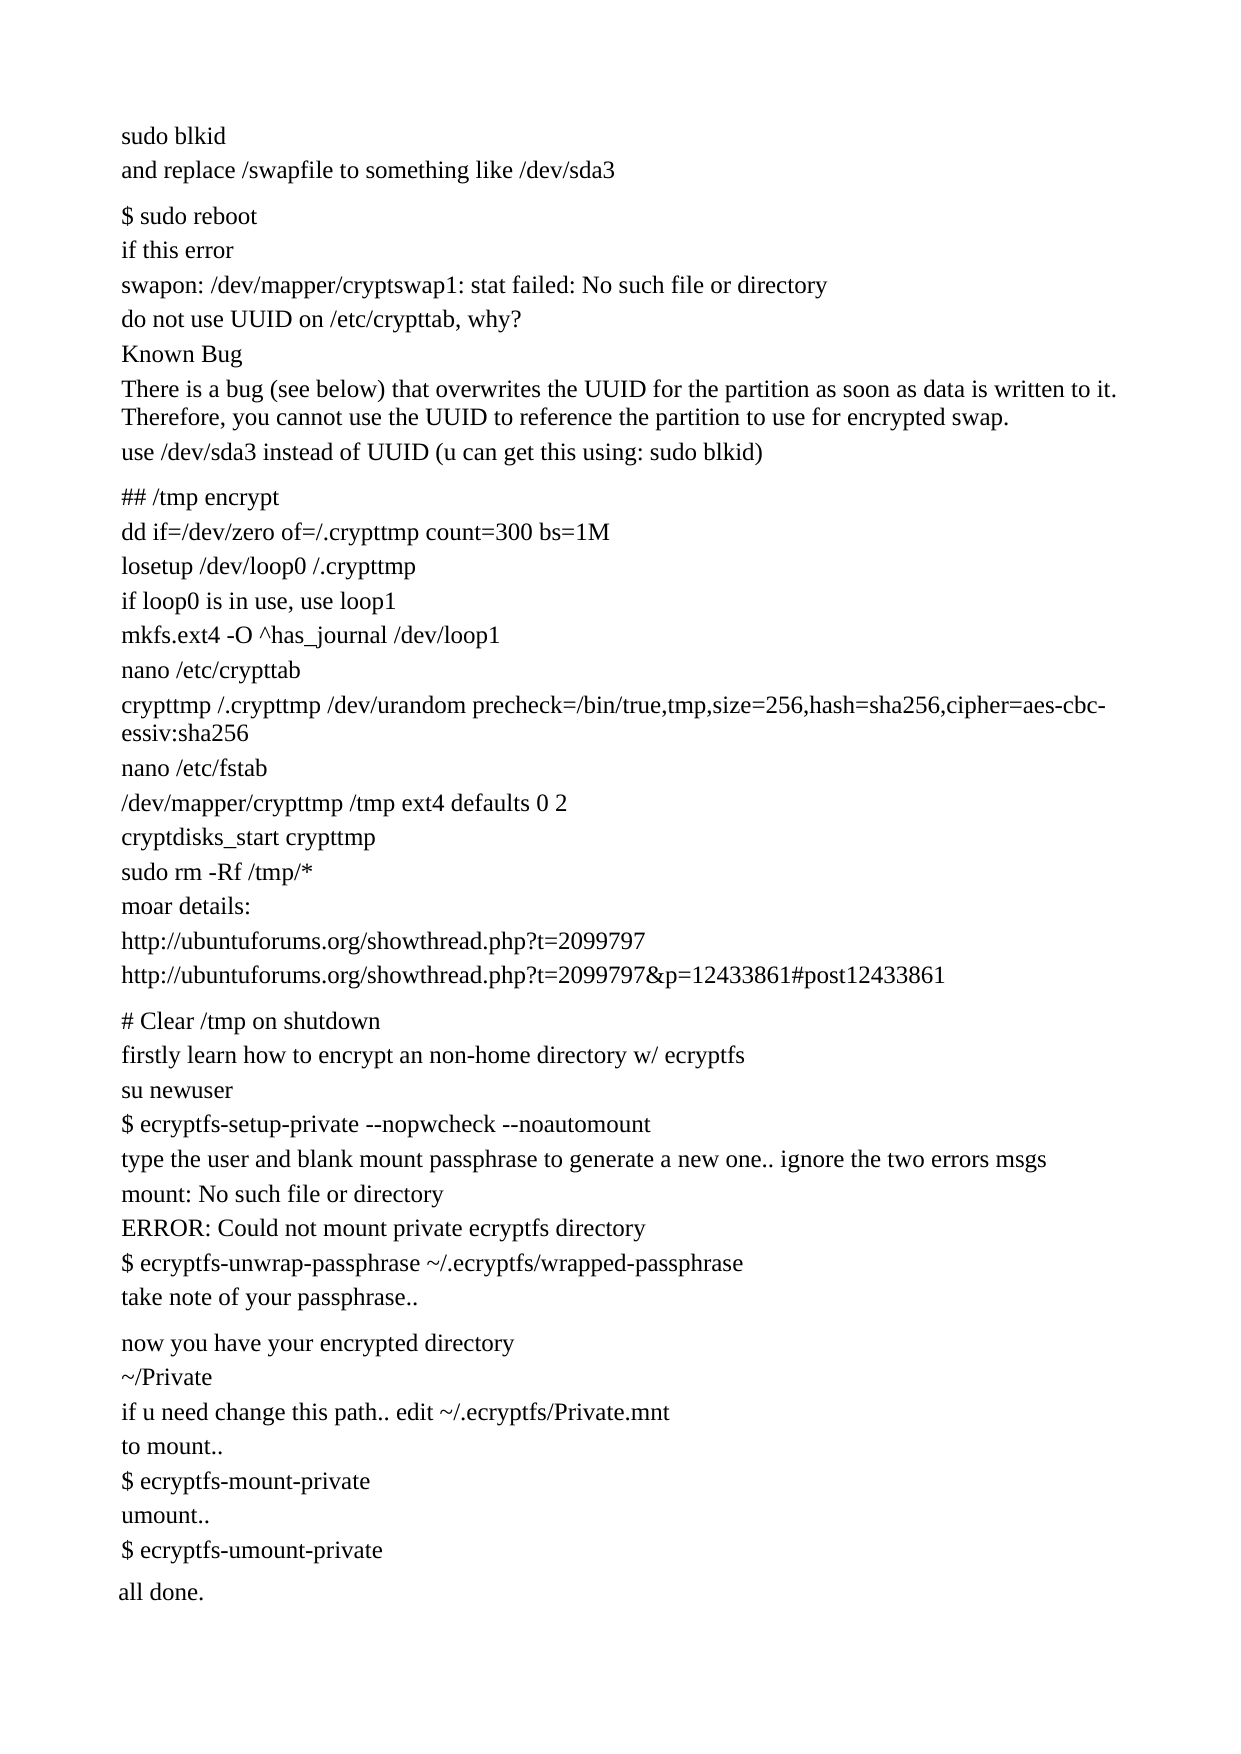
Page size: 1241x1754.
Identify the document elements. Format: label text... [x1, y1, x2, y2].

table_header ## /tmp encrypt [118, 479, 300, 514]
table_header if u need change this path.. edit ~/.ecryptfs/Private.mnt [118, 1394, 684, 1428]
table_header su newuser [118, 1072, 247, 1107]
table_header [118, 1314, 136, 1325]
table_header moar details: [118, 889, 265, 923]
table_header $ sudo reboot [118, 198, 271, 232]
table_header take note of your passphrase.. [118, 1280, 433, 1314]
table_header to mount.. [118, 1429, 237, 1463]
table_header do not use UUID on /etc/crypttab, why? [118, 302, 536, 336]
table_header $ ecryptfs-mount-private [118, 1463, 385, 1498]
table_header [118, 1567, 136, 1577]
table_header $ ecryptfs-unwrap-passphrase ~/.ecryptfs/wrapped-passphrase [118, 1245, 758, 1279]
table_header cryptdisks_start crypttmp [118, 819, 390, 854]
table_header losetup /dev/loop0 /.crypttmp [118, 549, 431, 583]
table_header now you have your encrypted directory [118, 1325, 535, 1359]
text all done. [118, 1577, 1122, 1606]
table_header nano /etc/crypttab [118, 652, 315, 687]
table_header /dev/mapper/crypttmp /tmp ext4 defaults 0 2 [118, 785, 582, 819]
table_header type the user and blank mount passphrase to generate a new one.. ignore the two errors msgs [118, 1141, 1062, 1176]
table_header ERROR: Could not mount private ecryptfs directory [118, 1210, 660, 1245]
table_header There is a bug (see below) that overwrites the UUID for the partition as soon as data is written to it. Therefore, you cannot use the UUID to reference the partition to use for encrypted swap. [118, 371, 1122, 434]
table_header mkfs.ext4 -O ^has_journal /dev/loop1 [118, 618, 515, 652]
table_header [118, 469, 136, 479]
table_header nano /etc/fstab [118, 750, 282, 785]
table_header sudo rm -Rf /tmp/* [118, 854, 328, 888]
table_header http://ubuntuforums.org/showthread.php?t=2099797&p=12433861#post12433861 [118, 958, 960, 992]
table_header http://ubuntuforums.org/showthread.php?t=2099797 [118, 923, 660, 958]
table_header swapon: /dev/mapper/cryptswap1: stat failed: No such file or directory [118, 267, 842, 302]
table_header if loop0 is in use, use loop1 [118, 583, 411, 618]
table_header mount: No such file or directory [118, 1176, 458, 1210]
table_header umount.. [118, 1498, 224, 1532]
table_header [118, 992, 136, 1003]
table_header firstly learn how to encrypt an non-home directory w/ ecryptfs [118, 1038, 759, 1072]
table_header and replace /swapfile to something like /dev/sda3 [118, 153, 630, 187]
table_header $ ecryptfs-umount-private [118, 1532, 397, 1567]
table_header $ ecryptfs-setup-private --nopwcheck --noautomount [118, 1107, 671, 1141]
table_header Known Bug [118, 336, 257, 371]
table_header # Clear /tmp on shutdown [118, 1003, 395, 1037]
table_header sudo blkid [118, 118, 240, 153]
table_header use /dev/sda3 instead of UUID (u can get this using: sudo blkid) [118, 434, 778, 469]
table_header [118, 187, 136, 198]
table_header ~/Private [118, 1359, 227, 1394]
table_header if this error [118, 233, 248, 267]
table_header crypttmp /.crypttmp /dev/urandom precheck=/bin/true,tmp,size=256,hash=sha256,cipher=aes-cbc-essiv:sha256 [118, 687, 1122, 750]
table_header dd if=/dev/zero of=/.crypttmp count=300 bs=1M [118, 514, 624, 548]
